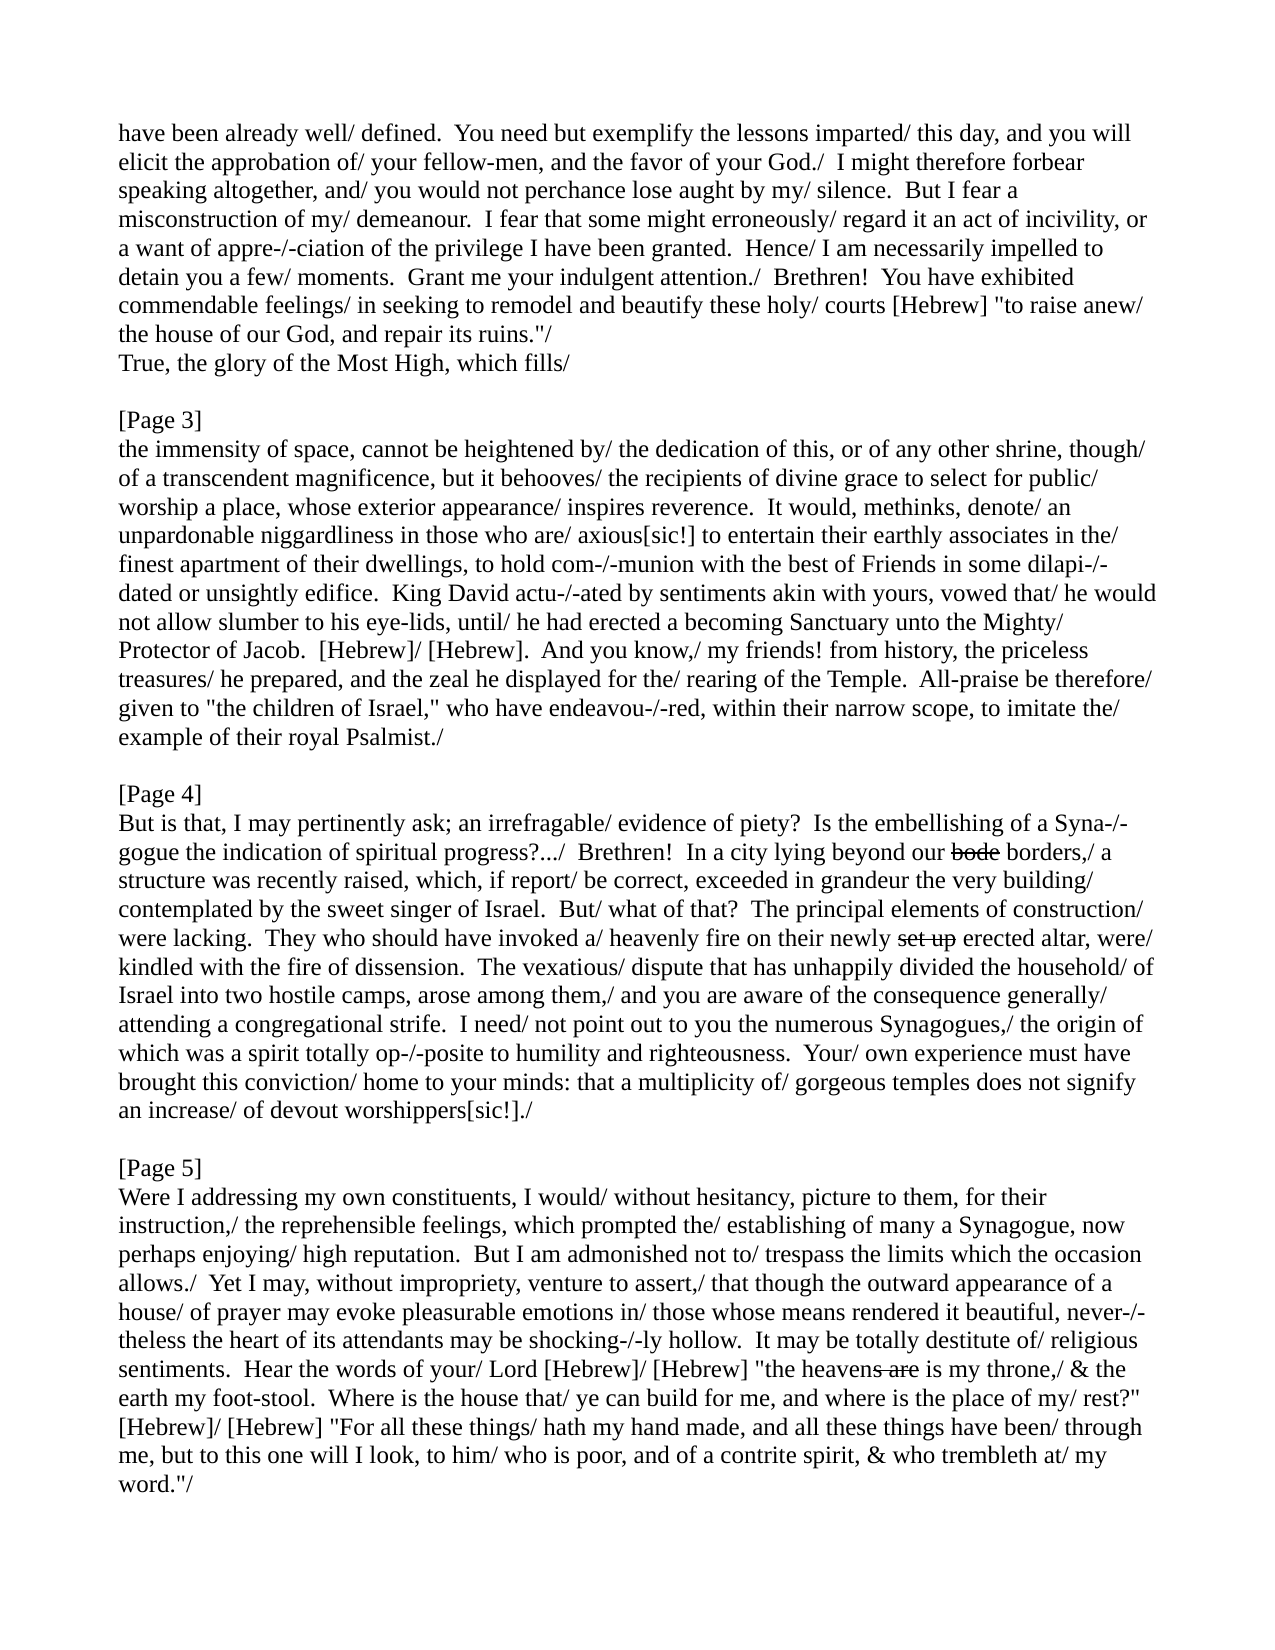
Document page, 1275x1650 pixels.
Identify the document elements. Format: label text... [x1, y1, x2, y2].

text Were I addressing my own constituents, I would/ without hesitancy, picture to them, for their instruction,/ the reprehensible feelings, which prompted the/ establishing of many a Synagogue, now perhaps enjoying/ high reputation. But I am admonished not to/ trespass the limits which the occasion allows./ Yet I may, without impropriety, venture to assert,/ that though the outward appearance of a house/ of prayer may evoke pleasurable emotions in/ those whose means rendered it beautiful, never-/-theless the heart of its attendants may be shocking-/-ly hollow. It may be totally destitute of/ religious sentiments. Hear the words of your/ Lord [Hebrew]/ [Hebrew] "the heavens are is my throne,/ & the earth my foot-stool. Where is the house that/ ye can build for me, and where is the place of my/ rest?" [Hebrew]/ [Hebrew] "For all these things/ hath my hand made, and all these things have been/ through me, but to this one will I look, to him/ who is poor, and of a contrite spirit, & who trembleth at/ my word."/ [118, 1182, 1157, 1498]
text have been already well/ defined. You need but exemplify the lessons imparted/ this day, and you will elicit the approbation of/ your fellow-men, and the favor of your God./ I might therefore forbear speaking altogether, and/ you would not perchance lose aught by my/ silence. But I fear a misconstruction of my/ demeanour. I fear that some might erroneously/ regard it an act of incivility, or a want of appre-/-ciation of the privilege I have been granted. Hence/ I am necessarily impelled to detain you a few/ moments. Grant me your indulgent attention./ Brethren! You have exhibited commendable feelings/ in seeking to remodel and beautify these holy/ courts [Hebrew] "to raise anew/ the house of our God, and repair its ruins."/ [118, 118, 1157, 348]
text True, the glory of the Most High, which fills/ [118, 348, 1157, 377]
text But is that, I may pertinently ask; an irrefragable/ evidence of piety? Is the embellishing of a Syna-/-gogue the indication of spiritual progress?.../ Brethren! In a city lying beyond our bode borders,/ a structure was recently raised, which, if report/ be correct, exceeded in grandeur the very building/ contemplated by the sweet singer of Israel. But/ what of that? The principal elements of construction/ were lacking. They who should have invoked a/ heavenly fire on their newly set up erected altar, were/ kindled with the fire of dissension. The vexatious/ dispute that has unhappily divided the household/ of Israel into two hostile camps, arose among them,/ and you are aware of the consequence generally/ attending a congregational strife. I need/ not point out to you the numerous Synagogues,/ the origin of which was a spirit totally op-/-posite to humility and righteousness. Your/ own experience must have brought this conviction/ home to your minds: that a multiplicity of/ gorgeous temples does not signify an increase/ of devout worshippers[sic!]./ [118, 808, 1157, 1124]
text [Page 3] [118, 406, 1157, 434]
text [Page 4] [118, 779, 1157, 808]
text the immensity of space, cannot be heightened by/ the dedication of this, or of any other shrine, though/ of a transcendent magnificence, but it behooves/ the recipients of divine grace to select for public/ worship a place, whose exterior appearance/ inspires reverence. It would, methinks, denote/ an unpardonable niggardliness in those who are/ axious[sic!] to entertain their earthly associates in the/ finest apartment of their dwellings, to hold com-/-munion with the best of Friends in some dilapi-/-dated or unsightly edifice. King David actu-/-ated by sentiments akin with yours, vowed that/ he would not allow slumber to his eye-lids, until/ he had erected a becoming Sanctuary unto the Mighty/ Protector of Jacob. [Hebrew]/ [Hebrew]. And you know,/ my friends! from history, the priceless treasures/ he prepared, and the zeal he displayed for the/ rearing of the Temple. All-praise be therefore/ given to "the children of Israel," who have endeavou-/-red, within their narrow scope, to imitate the/ example of their royal Psalmist./ [118, 434, 1157, 751]
text [Page 5] [118, 1153, 1157, 1182]
